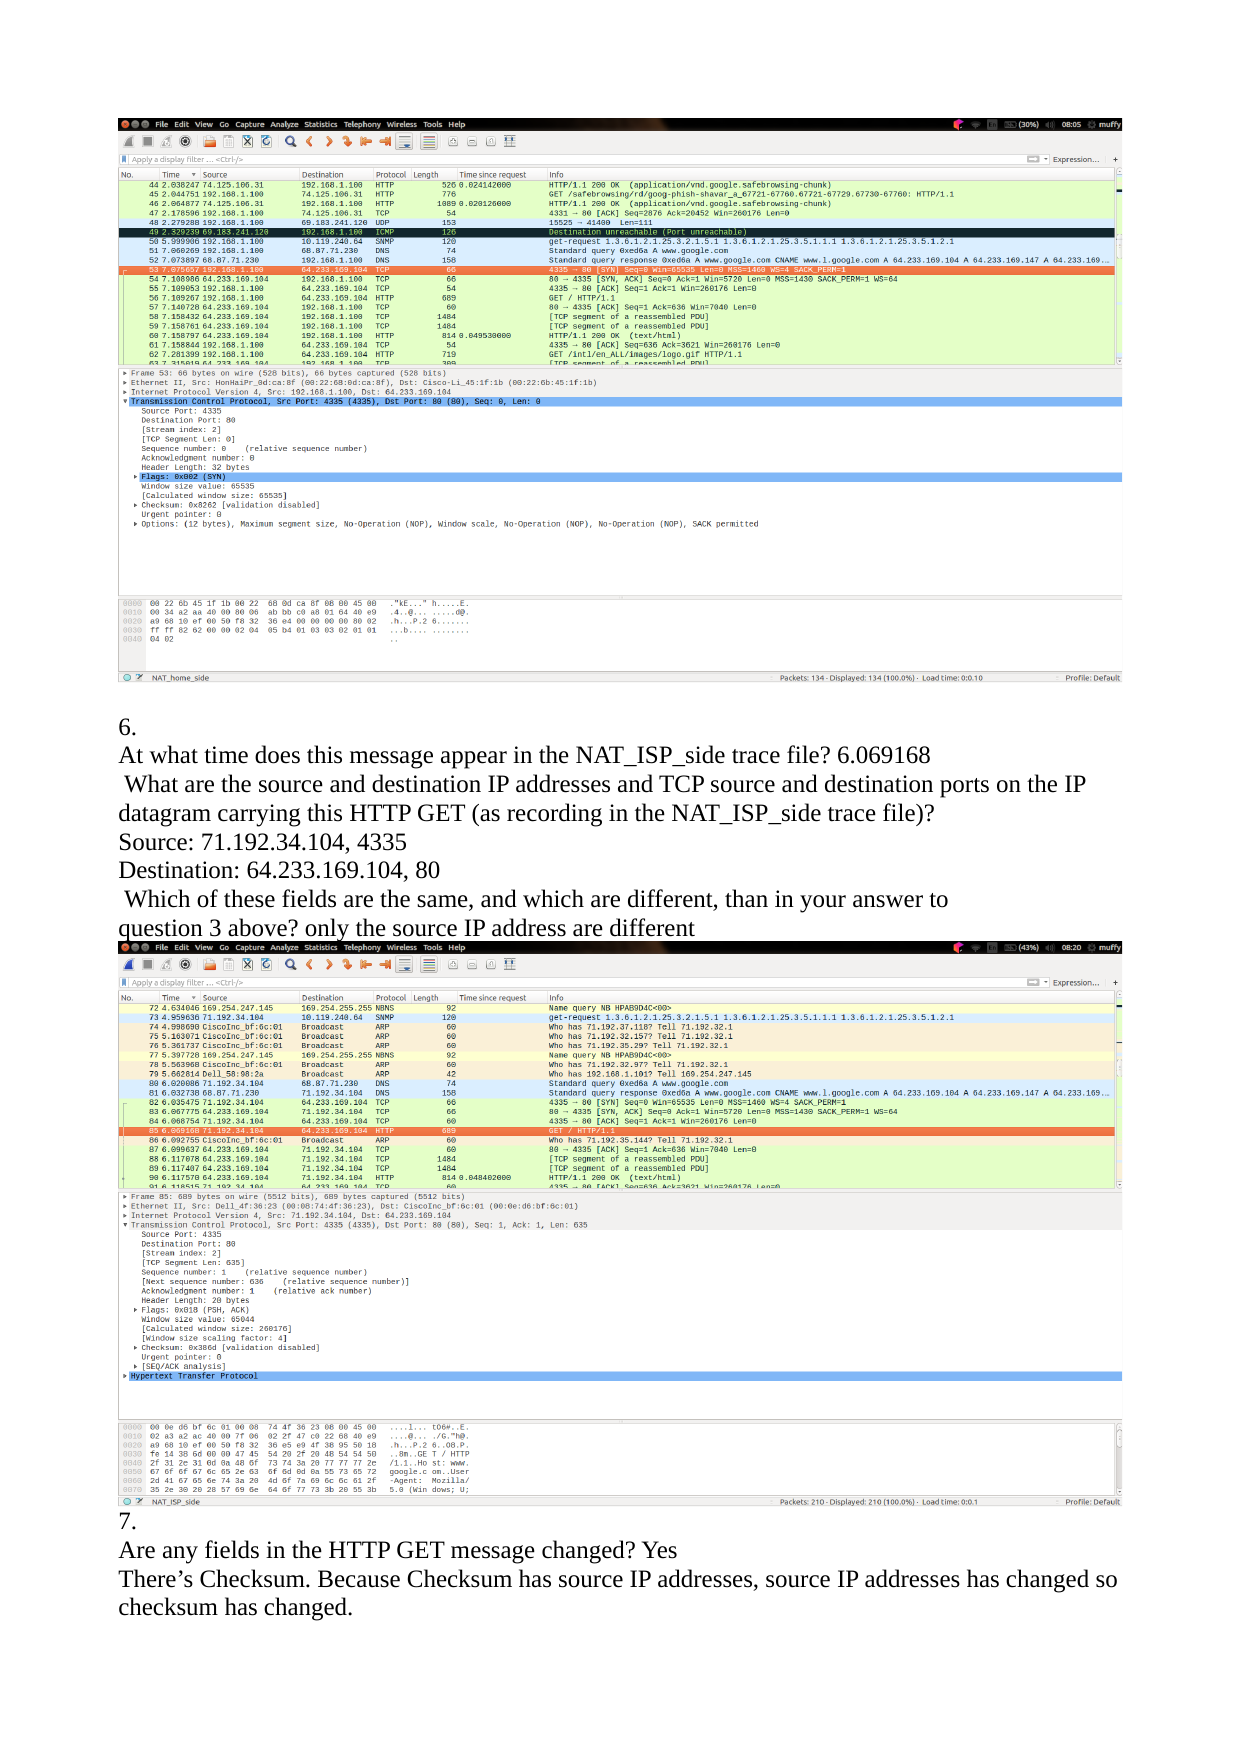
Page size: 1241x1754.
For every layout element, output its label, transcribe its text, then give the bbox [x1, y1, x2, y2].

text Which of these fields are the same, and which are different, than in your answer to [118, 884, 1122, 913]
text Are any fields in the HTTP GET message changed? Yes [118, 1535, 1122, 1564]
picture [118, 941, 1123, 1507]
text What are the source and destination IP addresses and TCP source and destination ports on the IP datagram carrying this HTTP GET (as recording in the NAT_ISP_side trace file)? [118, 769, 1122, 827]
text 7. [118, 1507, 1122, 1535]
text Destination: 64.233.169.104, 80 [118, 855, 1122, 884]
text question 3 above? only the source IP address are different [118, 913, 1122, 941]
text Source: 71.192.34.104, 4335 [118, 827, 1122, 855]
text 6. [118, 712, 1122, 740]
text There’s Checksum. Because Checksum has source IP addresses, source IP addresses has changed so checksum has changed. [118, 1564, 1122, 1621]
picture [118, 118, 1123, 683]
text At what time does this message appear in the NAT_ISP_side trace file? 6.069168 [118, 740, 1122, 769]
